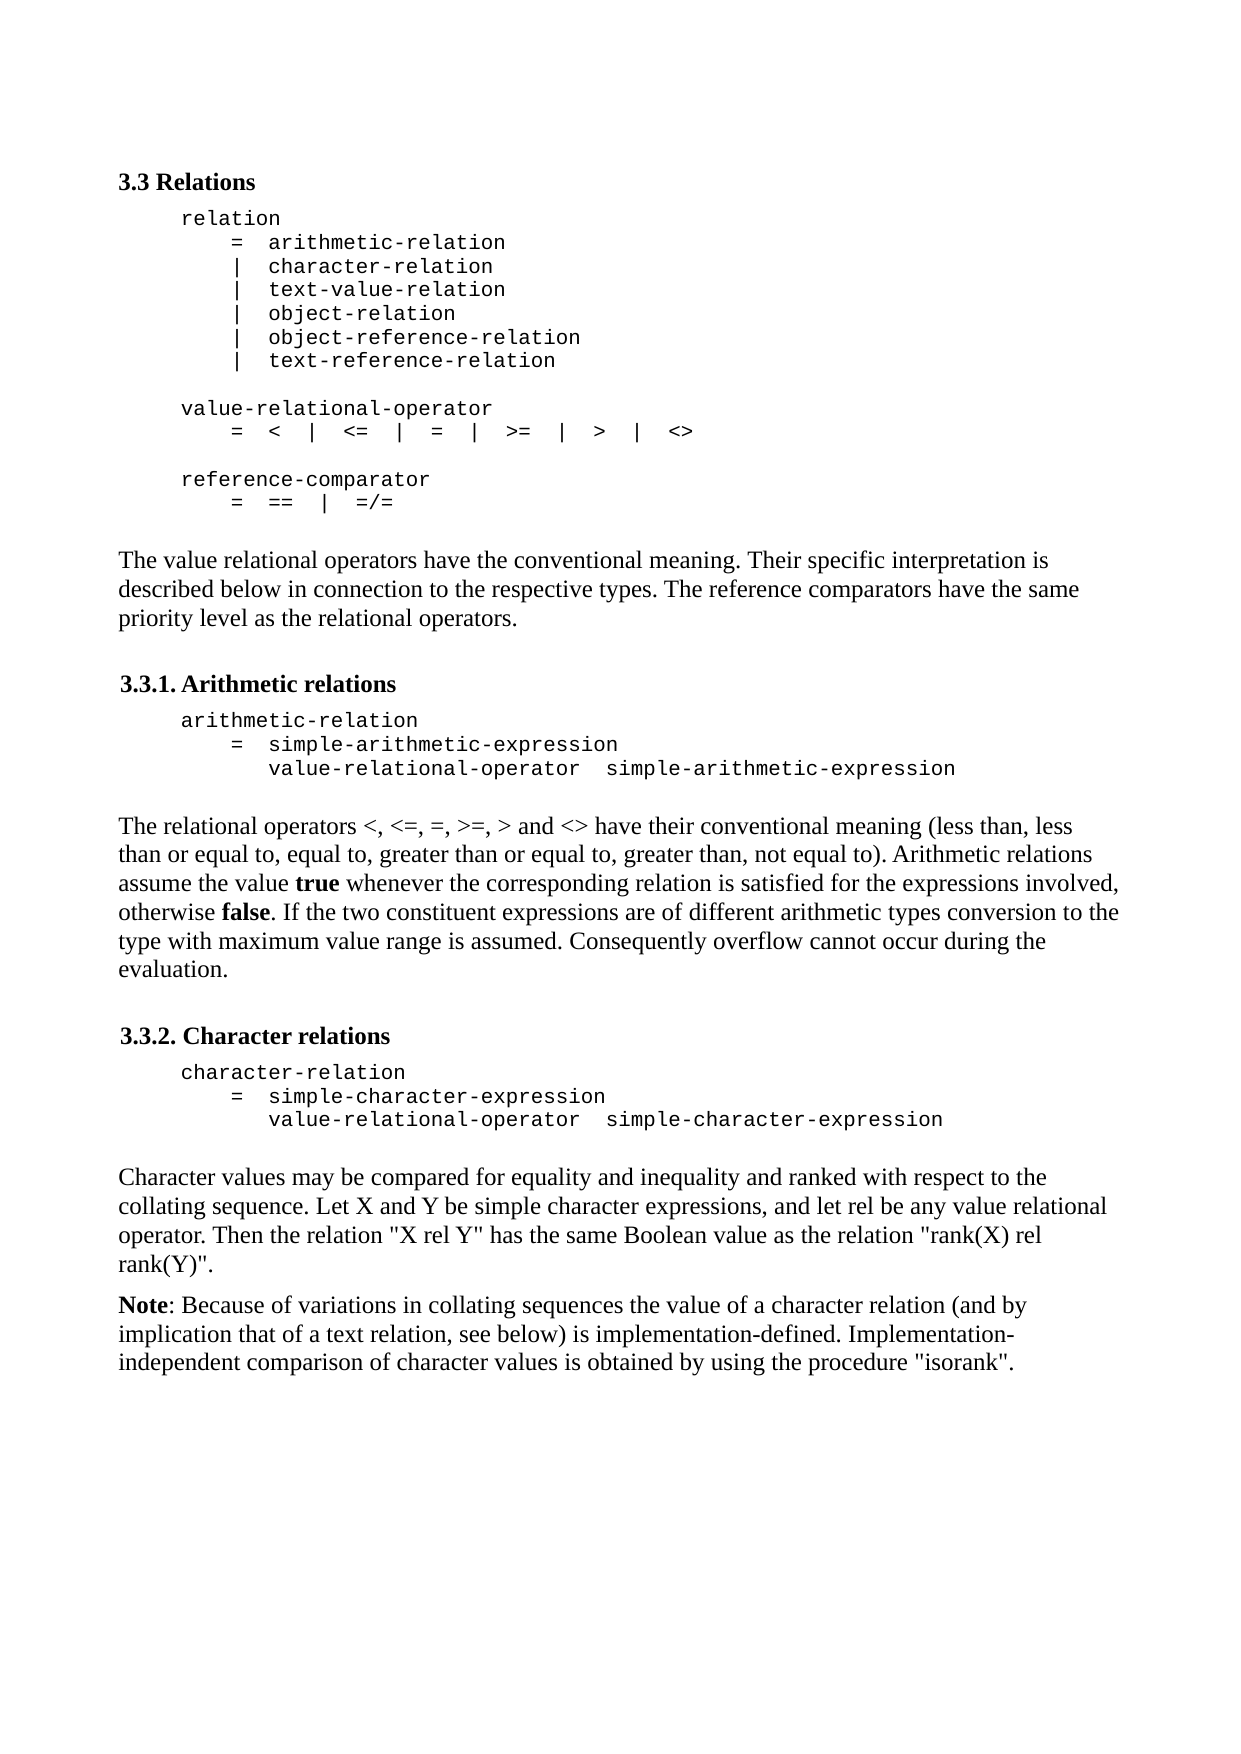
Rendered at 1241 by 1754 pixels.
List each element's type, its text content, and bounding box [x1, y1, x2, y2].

text | character-relation [118, 256, 1122, 279]
text | object-reference-relation [118, 327, 1122, 350]
text value-relational-operator simple-character-expression [118, 1109, 1122, 1133]
text Character values may be compared for equality and inequality and ranked with respect to the collating sequence. Let X and Y be simple character expressions, and let rel be any value relational operator. Then the relation "X rel Y" has the same Boolean value as the relation "rank(X) rel rank(Y)". [118, 1162, 1122, 1277]
subtitle 3.3 Relations [118, 167, 1122, 196]
text | text-value-relation [118, 279, 1122, 303]
text | text-reference-relation [118, 350, 1122, 374]
text value-relational-operator [118, 398, 1122, 421]
text reference-comparator [118, 468, 1122, 492]
text = arithmetic-relation [118, 232, 1122, 256]
subtitle 3.3.2. Character relations [120, 1021, 1122, 1049]
text | object-relation [118, 303, 1122, 327]
text The value relational operators have the conventional meaning. Their specific interpretation is described below in connection to the respective types. The reference comparators have the same priority level as the relational operators. [118, 545, 1122, 632]
text = < | <= | = | >= | > | <> [118, 421, 1122, 445]
text character-relation [118, 1062, 1122, 1086]
text Note: Because of variations in collating sequences the value of a character relation (and by implication that of a text relation, see below) is implementation-defined. Implementation-independent comparison of character values is obtained by using the procedure "isorank". [118, 1290, 1122, 1376]
subtitle 3.3.1. Arithmetic relations [120, 669, 1122, 698]
text value-relational-operator simple-arithmetic-expression [118, 758, 1122, 781]
text = simple-character-expression [118, 1086, 1122, 1109]
text The relational operators <, <=, =, >=, > and <> have their conventional meaning (less than, less than or equal to, equal to, greater than or equal to, greater than, not equal to). Arithmetic relations assume the value true whenever the corresponding relation is satisfied for the expressions involved, otherwise false. If the two constituent expressions are of different arithmetic types conversion to the type with maximum value range is assumed. Consequently overflow cannot occur during the evaluation. [118, 811, 1122, 983]
text relation [118, 208, 1122, 232]
text arithmetic-relation [118, 710, 1122, 734]
text = == | =/= [118, 492, 1122, 516]
text = simple-arithmetic-expression [118, 734, 1122, 758]
